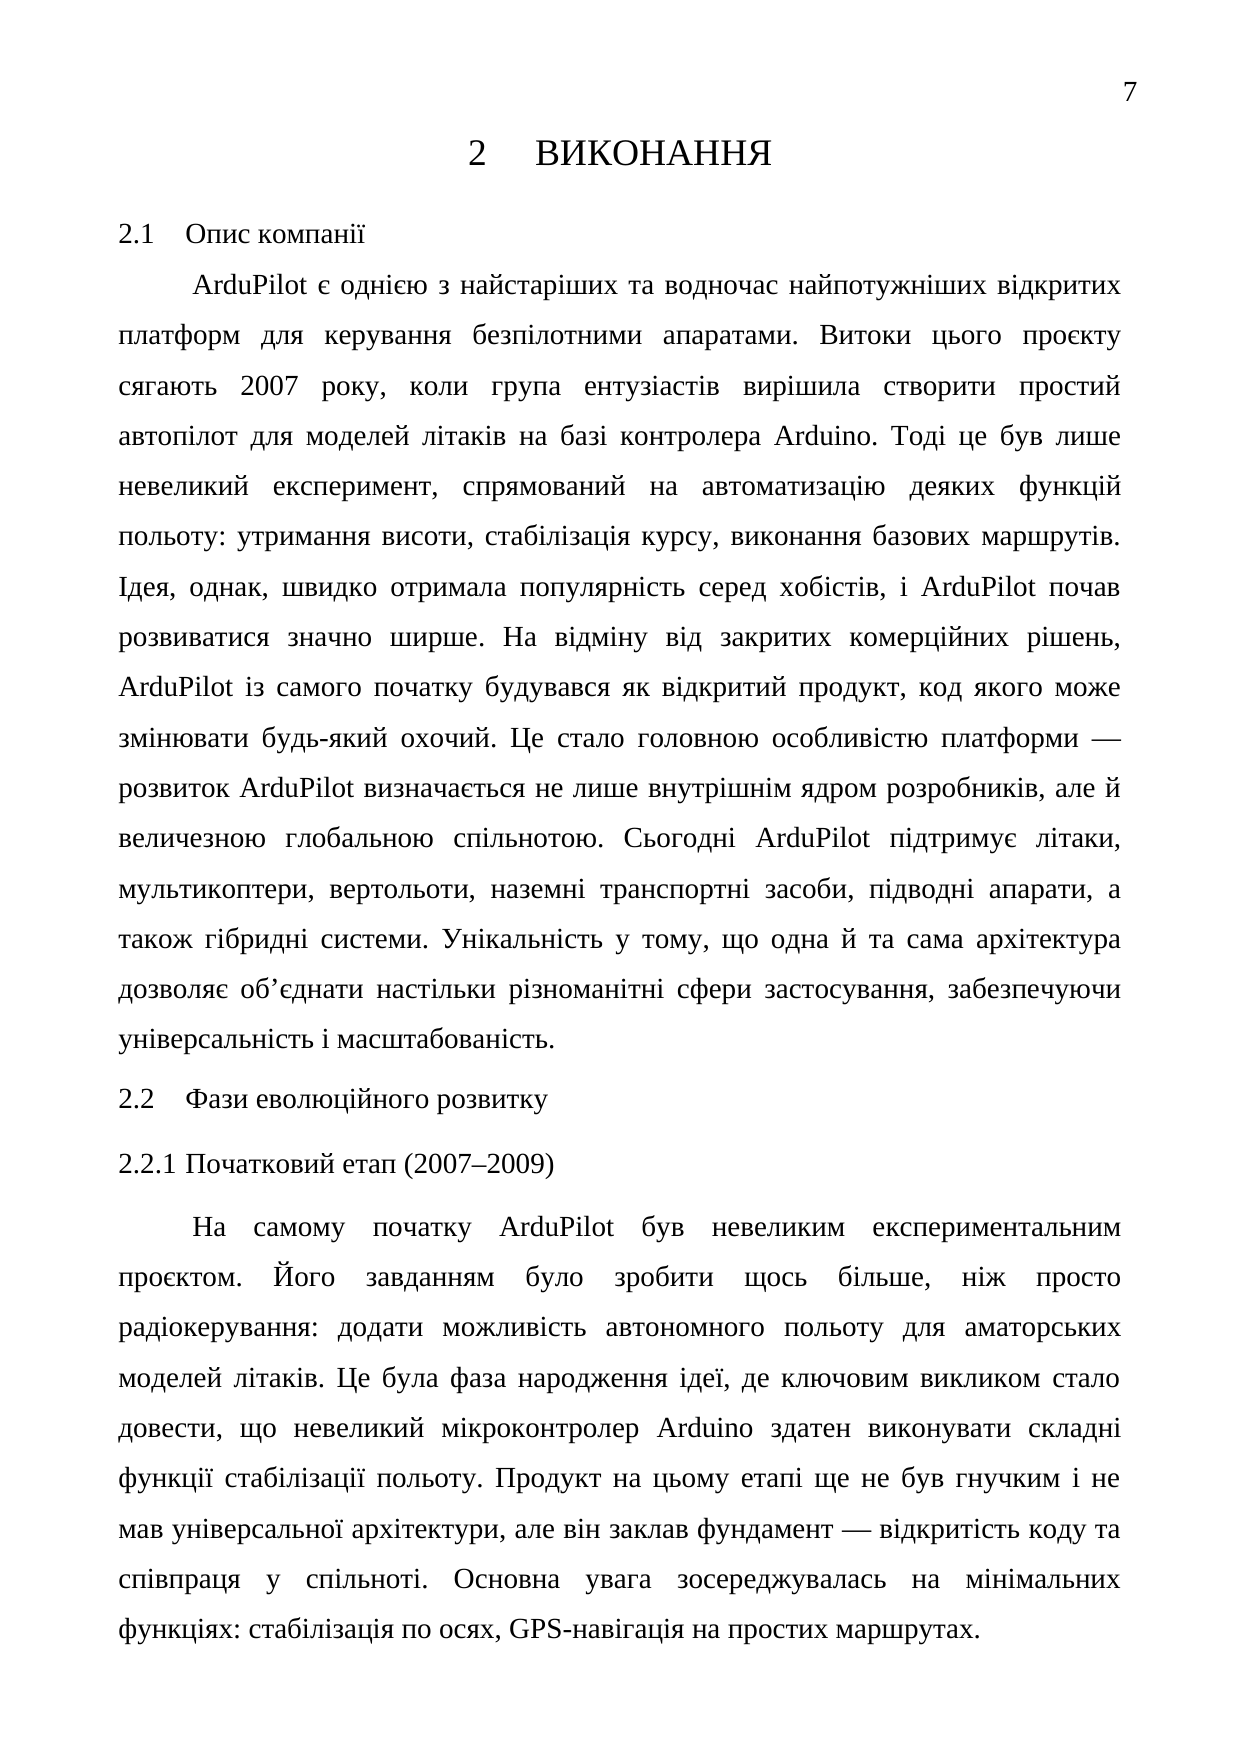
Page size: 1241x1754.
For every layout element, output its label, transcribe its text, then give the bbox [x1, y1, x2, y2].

subtitle Початковий етап (2007–2009) [118, 1146, 1122, 1180]
subtitle Виконання [118, 130, 1122, 173]
text ArduPilot є однією з найстаріших та водночас найпотужніших відкритих платформ для керування безпілотними апаратами. Витоки цього проєкту сягають 2007 року, коли група ентузіастів вирішила створити простий автопілот для моделей літаків на базі контролера Arduino. Тоді це був лише невеликий експеримент, спрямований на автоматизацію деяких функцій польоту: утримання висоти, стабілізація курсу, виконання базових маршрутів. Ідея, однак, швидко отримала популярність серед хобістів, і ArduPilot почав розвиватися значно ширше. На відміну від закритих комерційних рішень, ArduPilot із самого початку будувався як відкритий продукт, код якого може змінювати будь-який охочий. Це стало головною особливістю платформи — розвиток ArduPilot визначається не лише внутрішнім ядром розробників, але й величезною глобальною спільнотою. Сьогодні ArduPilot підтримує літаки, мультикоптери, вертольоти, наземні транспортні засоби, підводні апарати, а також гібридні системи. Унікальність у тому, що одна й та сама архітектура дозволяє об’єднати настільки різноманітні сфери застосування, забезпечуючи універсальність і масштабованість. [118, 267, 1122, 1055]
subtitle Опис компанії [118, 217, 1122, 250]
text На самому початку ArduPilot був невеликим експериментальним проєктом. Його завданням було зробити щось більше, ніж просто радіокерування: додати можливість автономного польоту для аматорських моделей літаків. Це була фаза народження ідеї, де ключовим викликом стало довести, що невеликий мікроконтролер Arduino здатен виконувати складні функції стабілізації польоту. Продукт на цьому етапі ще не був гнучким і не мав універсальної архітектури, але він заклав фундамент — відкритість коду та співпраця у спільноті. Основна увага зосереджувалась на мінімальних функціях: стабілізація по осях, GPS-навігація на простих маршрутах. [118, 1209, 1122, 1645]
subtitle Фази еволюційного розвитку [118, 1081, 1122, 1115]
